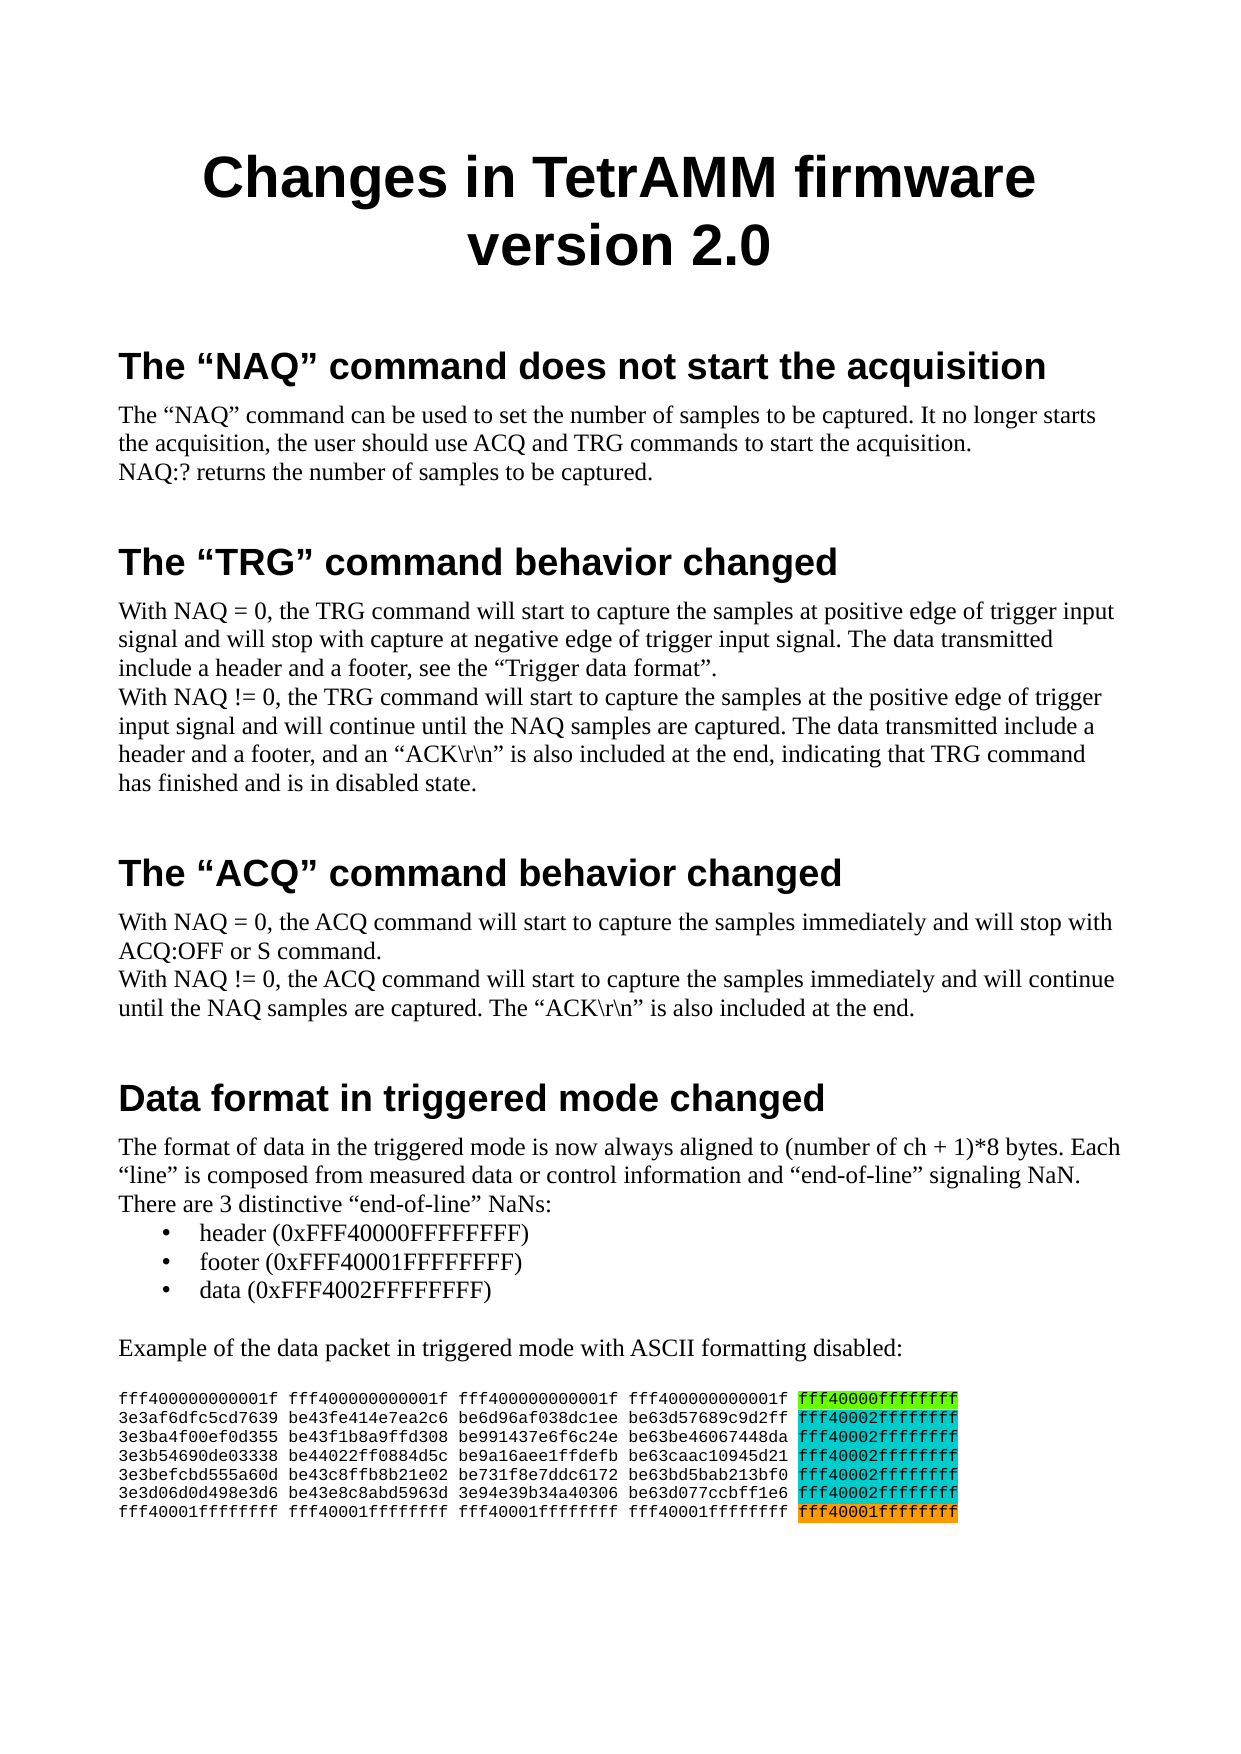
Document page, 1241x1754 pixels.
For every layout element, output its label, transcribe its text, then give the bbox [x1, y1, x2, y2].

title Changes in TetrAMM firmware version 2.0 [118, 143, 1122, 277]
text fff40001ffffffff fff40001ffffffff fff40001ffffffff fff40001ffffffff fff40001ffffffff [118, 1504, 1122, 1523]
subtitle The “NAQ” command does not start the acquisition [118, 343, 1122, 387]
subtitle Data format in triggered mode changed [118, 1076, 1122, 1119]
text fff400000000001f fff400000000001f fff400000000001f fff400000000001f fff40000ffffffff [118, 1391, 1122, 1409]
text Example of the data packet in triggered mode with ASCII formatting disabled: [118, 1333, 1122, 1362]
list header (0xFFF40000FFFFFFFF) [162, 1218, 1122, 1247]
text With NAQ != 0, the TRG command will start to capture the samples at the positive edge of trigger input signal and will continue until the NAQ samples are captured. The data transmitted include a header and a footer, and an “ACK\r\n” is also included at the end, indicating that TRG command has finished and is in disabled state. [118, 682, 1122, 797]
text The “NAQ” command can be used to set the number of samples to be captured. It no longer starts the acquisition, the user should use ACQ and TRG commands to start the acquisition. [118, 400, 1122, 457]
text 3e3befcbd555a60d be43c8ffb8b21e02 be731f8e7ddc6172 be63bd5bab213bf0 fff40002ffffffff [118, 1466, 1122, 1485]
text The format of data in the triggered mode is now always aligned to (number of ch + 1)*8 bytes. Each “line” is composed from measured data or control information and “end-of-line” signaling NaN. There are 3 distinctive “end-of-line” NaNs: [118, 1132, 1122, 1218]
list footer (0xFFF40001FFFFFFFF) [162, 1247, 1122, 1276]
text NAQ:? returns the number of samples to be captured. [118, 457, 1122, 486]
text 3e3b54690de03338 be44022ff0884d5c be9a16aee1ffdefb be63caac10945d21 fff40002ffffffff [118, 1447, 1122, 1466]
list data (0xFFF4002FFFFFFFF) [162, 1276, 1122, 1304]
text With NAQ = 0, the ACQ command will start to capture the samples immediately and will stop with ACQ:OFF or S command. [118, 907, 1122, 964]
text 3e3ba4f00ef0d355 be43f1b8a9ffd308 be991437e6f6c24e be63be46067448da fff40002ffffffff [118, 1428, 1122, 1447]
text With NAQ = 0, the TRG command will start to capture the samples at positive edge of trigger input signal and will stop with capture at negative edge of trigger input signal. The data transmitted include a header and a footer, see the “Trigger data format”. [118, 596, 1122, 682]
text With NAQ != 0, the ACQ command will start to capture the samples immediately and will continue until the NAQ samples are captured. The “ACK\r\n” is also included at the end. [118, 964, 1122, 1022]
subtitle The “ACQ” command behavior changed [118, 851, 1122, 894]
text 3e3d06d0d498e3d6 be43e8c8abd5963d 3e94e39b34a40306 be63d077ccbff1e6 fff40002ffffffff [118, 1485, 1122, 1504]
text 3e3af6dfc5cd7639 be43fe414e7ea2c6 be6d96af038dc1ee be63d57689c9d2ff fff40002ffffffff [118, 1409, 1122, 1428]
subtitle The “TRG” command behavior changed [118, 540, 1122, 583]
